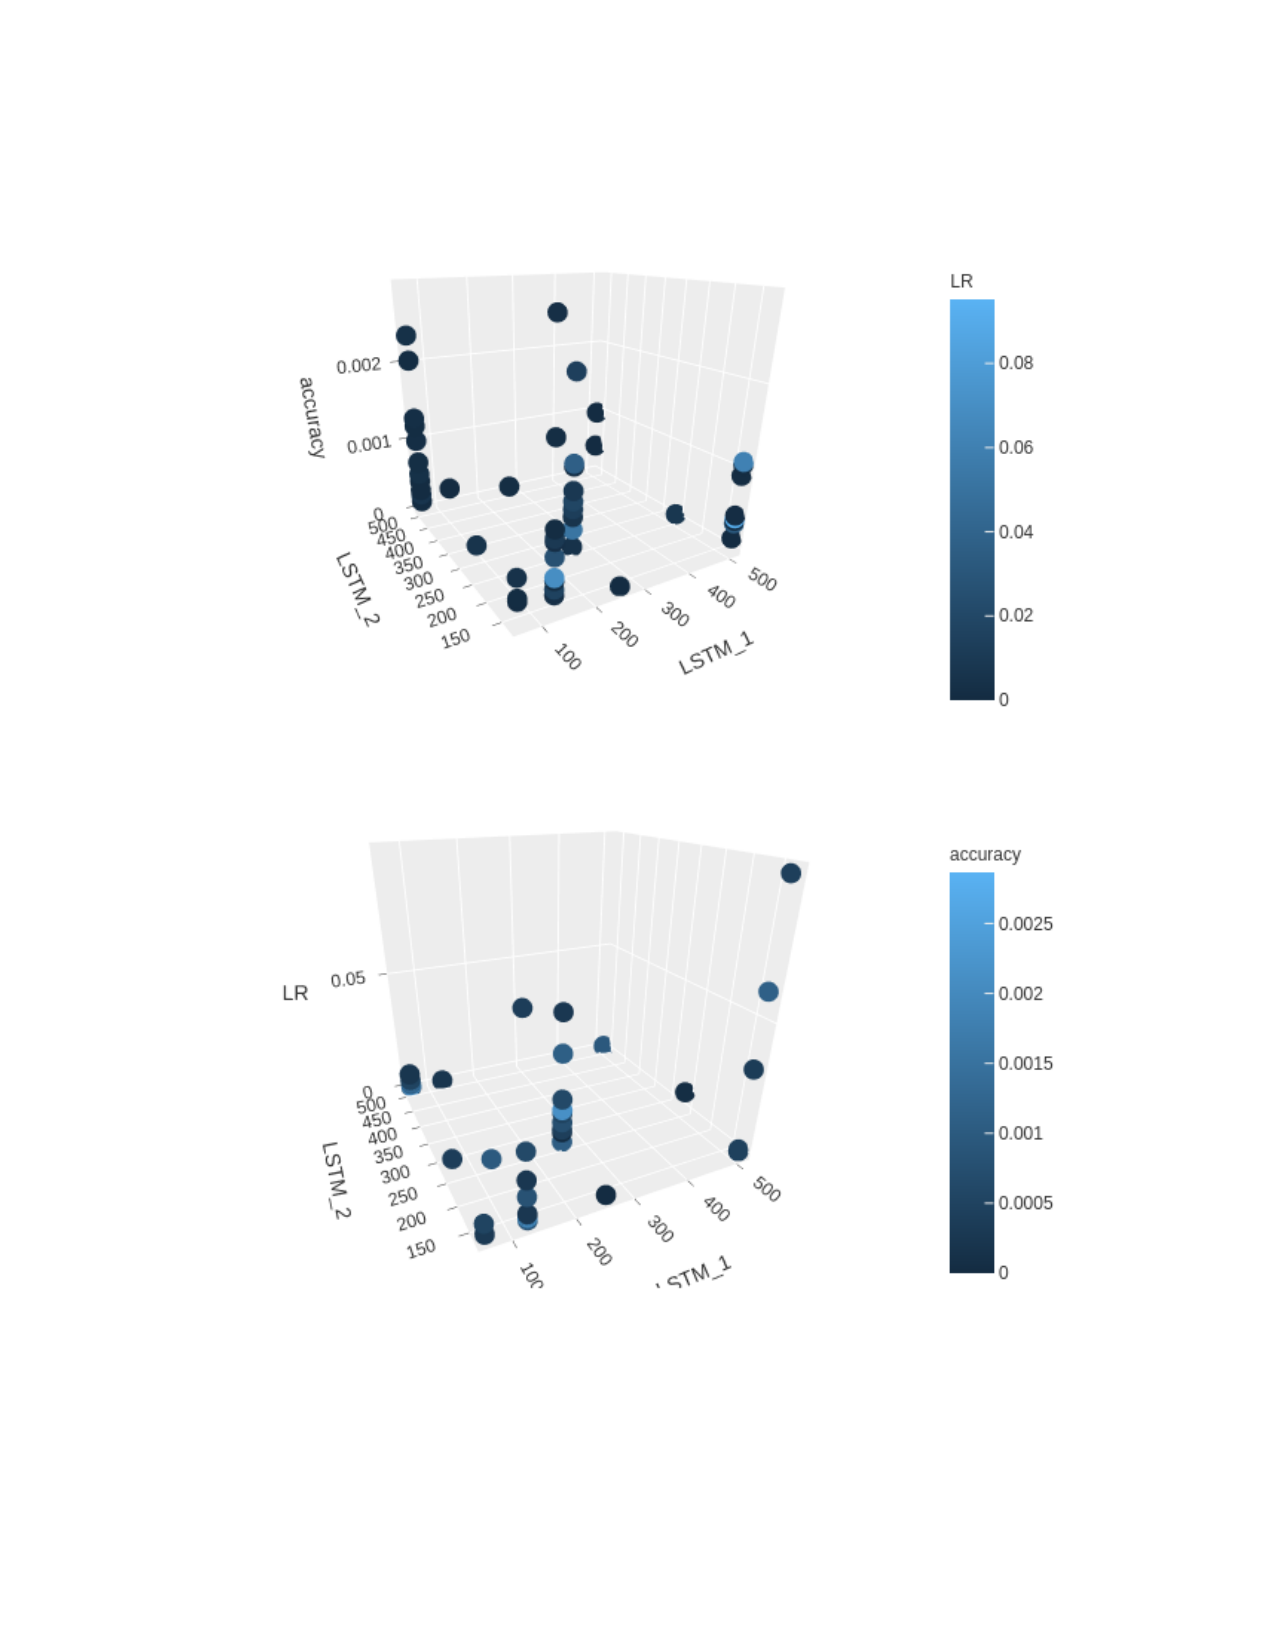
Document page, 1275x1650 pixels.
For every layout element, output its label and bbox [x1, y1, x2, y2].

picture [250, 250, 1053, 728]
picture [254, 798, 1069, 1330]
